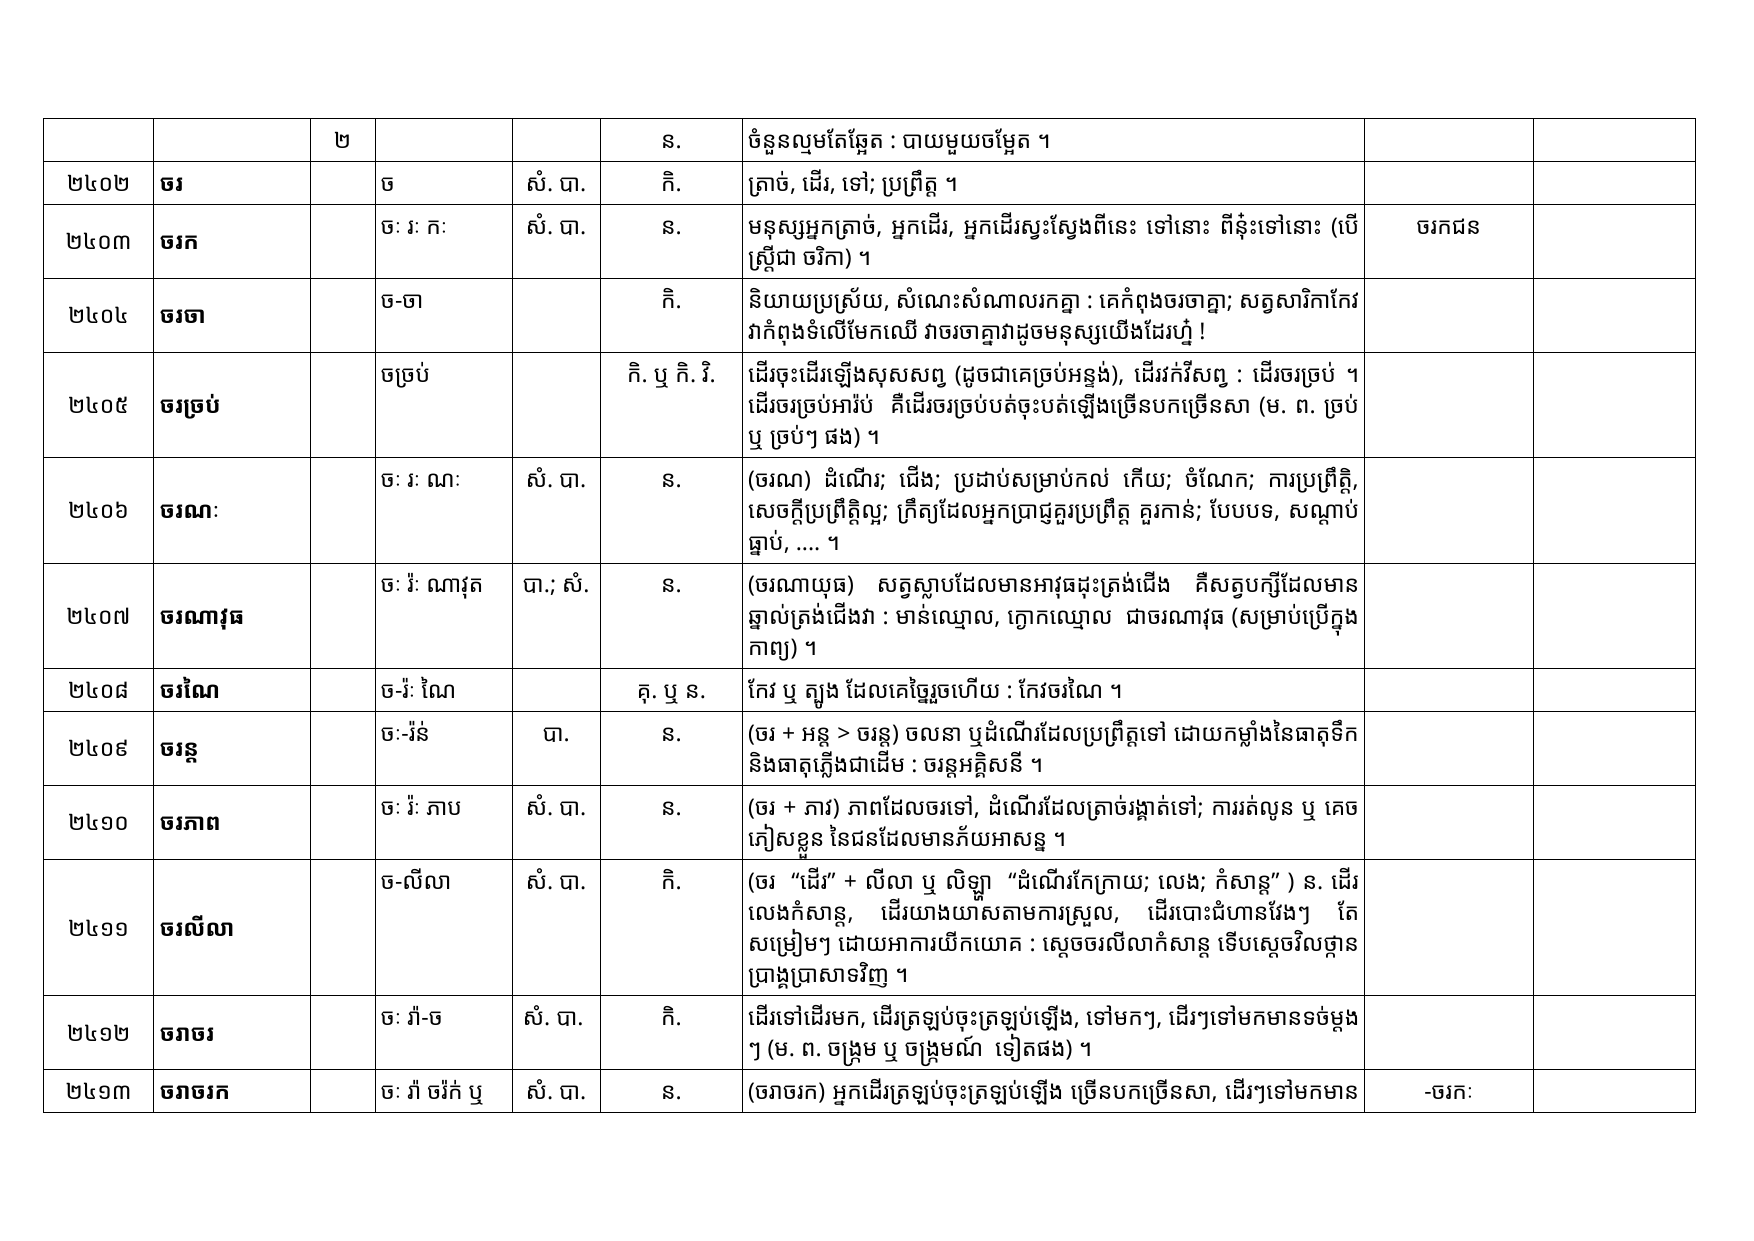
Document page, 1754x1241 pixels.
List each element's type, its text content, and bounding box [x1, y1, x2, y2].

table_cell កិ. [601, 860, 742, 995]
table_cell [1534, 996, 1695, 1069]
table_cell [154, 119, 310, 161]
table_cell ២៤០៨ [44, 669, 153, 711]
table_cell ចរាចរក [154, 1070, 310, 1112]
table_cell ចរលីលា [154, 860, 310, 995]
table_cell ចរណៈ [154, 458, 310, 562]
table_cell ចរណាវុធ [154, 564, 310, 668]
table_cell ចរក [154, 205, 310, 278]
table_cell [311, 279, 375, 352]
table_cell ចរច្រប់ [154, 353, 310, 457]
table_cell (ចរ + ភាវ) ភាព​ដែល​ចរ​ទៅ, ដំណើរ​ដែល​ត្រាច់​រង្គាត់​ទៅ; ការ​រត់​លូន ឬ គេច​ភៀស​ខ្លួន នៃ​ជន​ដែល​មាន​ភ័យ​អាសន្ន ។ [743, 786, 1364, 859]
table_cell (ចរ “ដើរ” + លីលា ឬ លិឡ្ហា “ដំណើរ​កែក្រាយ; លេង; កំសាន្ត” ) ន. ដើរ​លេង​កំសាន្ត, ដើរ​យាងយាស​តាម​ការ​ស្រួល, ដើរ​បោះ​ជំហាន​វែង​ៗ តែ​សម្រៀម​ៗ ដោយ​អាការ​យីកយោគ : ស្ដេច​ចរ​លីលា​កំសាន្ត ទើប​ស្ដេច​វិល​ថ្កាន ប្រាង្គ​ប្រាសាទ​វិញ ។ [743, 860, 1364, 995]
table_cell ន. [601, 786, 742, 859]
table_cell ន. [601, 1070, 742, 1112]
table_cell ២៤១០ [44, 786, 153, 859]
table_cell សំ. បា. [513, 860, 600, 995]
table_cell កិ. [601, 279, 742, 352]
table_cell [1365, 564, 1533, 668]
table_cell (ចរាចរក) អ្នក​ដើរ​ត្រឡប់​ចុះ​ត្រឡប់​ឡើង ច្រើន​បក​ច្រើន​សា, ដើរ​ៗ​ទៅ​មក​មាន​ [743, 1070, 1364, 1112]
table_cell [311, 162, 375, 204]
table_cell ចំនួន​ល្មម​តែ​ឆ្អែត : បាយ​មួយ​ចម្អែត ។ [743, 119, 1364, 161]
table_cell ២៤១១ [44, 860, 153, 995]
table_cell ២៤១៣ [44, 1070, 153, 1112]
table_cell ច-លីលា [376, 860, 512, 995]
table_cell [1365, 458, 1533, 562]
table_cell [1534, 162, 1695, 204]
table_cell [311, 669, 375, 711]
table_cell សំ. បា. [513, 1070, 600, 1112]
table_cell [311, 712, 375, 785]
table_cell ច-ចា [376, 279, 512, 352]
table_cell ច-រ៉ៈ ណៃ [376, 669, 512, 711]
table_cell ចៈ រ៉ា ចរ៉ក់ ឬ [376, 1070, 512, 1112]
table_cell [1534, 458, 1695, 562]
table_cell ចរ [154, 162, 310, 204]
table_cell [1365, 786, 1533, 859]
table_cell [1365, 119, 1533, 161]
table_cell និយាយ​ប្រស្រ័យ, សំណេះសំណាល​រក​គ្នា : គេ​កំពុង​ចរចា​គ្នា; សត្វ​សារិកា​កែវ វា​កំពុង​ទំ​លើ​មែក​ឈើ វា​ចរចា​គ្នា​វា​ដូច​មនុស្ស​យើង​ដែរ​ហ្ន៎ ! [743, 279, 1364, 352]
table_cell [513, 669, 600, 711]
table_cell ន. [601, 458, 742, 562]
table_cell [1534, 353, 1695, 457]
table_cell ចរាចរ [154, 996, 310, 1069]
table_cell [1365, 712, 1533, 785]
table_cell ត្រាច់, ដើរ, ទៅ; ប្រព្រឹត្ត ។ [743, 162, 1364, 204]
table_cell ចរន្ត [154, 712, 310, 785]
table_cell [1365, 353, 1533, 457]
table_cell [1534, 1070, 1695, 1112]
table_cell [376, 119, 512, 161]
table_cell ចៈ រ៉ា-ច [376, 996, 512, 1069]
table_cell ២៤០២ [44, 162, 153, 204]
table_cell សំ. បា. [513, 458, 600, 562]
table_cell -ចរកៈ [1365, 1070, 1533, 1112]
table_cell កែវ ឬ ត្បូង ដែល​គេ​ច្នៃ​រួច​ហើយ : កែវ​ចរណៃ ។ [743, 669, 1364, 711]
table_cell [1534, 119, 1695, 161]
table_cell [513, 119, 600, 161]
table_cell កិ. [601, 162, 742, 204]
table_cell ចៈ-រ៉ន់ [376, 712, 512, 785]
table_cell ២៤០៣ [44, 205, 153, 278]
table_cell បា.; សំ. [513, 564, 600, 668]
table_cell សំ. បា. [513, 996, 600, 1069]
table_cell ២៤០៧ [44, 564, 153, 668]
table_cell ចៈ រ៉ៈ ភាប [376, 786, 512, 859]
table_cell សំ. បា. [513, 786, 600, 859]
table_cell ចៈ រៈ ណៈ [376, 458, 512, 562]
table_cell [1534, 564, 1695, 668]
table_cell [311, 1070, 375, 1112]
table_cell ចរកជន [1365, 205, 1533, 278]
table_cell [1534, 786, 1695, 859]
table_cell [311, 353, 375, 457]
table_cell [513, 353, 600, 457]
table_cell ច [376, 162, 512, 204]
table_cell ២៤០៦ [44, 458, 153, 562]
table_cell ន. [601, 564, 742, 668]
table_cell [44, 119, 153, 161]
table_cell [311, 458, 375, 562]
table_cell សំ. បា. [513, 205, 600, 278]
table_cell កិ. ឬ កិ. វិ. [601, 353, 742, 457]
table_cell គុ. ឬ ន. [601, 669, 742, 711]
table_cell ន. [601, 119, 742, 161]
table_cell ចៈ រៈ កៈ [376, 205, 512, 278]
table_cell [1365, 669, 1533, 711]
table_cell (ចរ + អន្ត > ចរន្ត) ចលនា ឬ​ដំណើរ​ដែល​ប្រព្រឹត្ត​ទៅ ដោយ​កម្លាំង​នៃ​ធាតុ​ទឹក​និង​ធាតុ​ភ្លើង​ជាដើម : ចរន្ត​អគ្គិសនី ។ [743, 712, 1364, 785]
table_cell ២៤០៩ [44, 712, 153, 785]
table_cell កិ. [601, 996, 742, 1069]
table_cell [311, 786, 375, 859]
table_cell [1365, 162, 1533, 204]
table_cell ចរចា [154, 279, 310, 352]
table_cell [1534, 205, 1695, 278]
table_cell (ចរណាយុធ) សត្វ​ស្លាប​ដែល​មាន​អាវុធ​ដុះ​ត្រង់​ជើង គឺ​សត្វ​បក្សី​ដែល​មាន​ឆ្នាល់​ត្រង់​ជើង​វា : មាន់​ឈ្មោល, ក្ងោក​ឈ្មោល ជា​ចរណាវុធ (សម្រាប់​ប្រើ​ក្នុង​កាព្យ) ។ [743, 564, 1364, 668]
table_cell ចៈ រ៉ៈ ណាវុត [376, 564, 512, 668]
table_cell ចរភាព [154, 786, 310, 859]
table_cell [1534, 279, 1695, 352]
table_cell ដើរ​ចុះ​ដើរ​ឡើង​សុស​សព្វ (ដូច​ជា​គេ​ច្រប់​អន្ទង់), ដើរ​វក់វី​សព្វ : ដើរ​ចរច្រប់ ។ ដើរ​ចរច្រប់​អារ៉ប់ គឺ​ដើរ​ចរច្រប់​បត់​ចុះ​បត់​ឡើង​ច្រើន​បក​ច្រើន​សា (ម. ព. ច្រប់ ឬ ច្រប់​ៗ ផង) ។ [743, 353, 1364, 457]
table_cell ២៤០៤ [44, 279, 153, 352]
table_cell [1534, 712, 1695, 785]
table_cell ដើរ​ទៅ​ដើរ​មក, ដើរ​ត្រឡប់​ចុះ​ត្រឡប់​ឡើង, ទៅ​មក​ៗ, ដើរ​ៗ​ទៅ​មក​មាន​ទច់​ម្ដង​ៗ (ម. ព. ចង្រ្កម ឬ ចង្ក្រមណ៍ ទៀត​ផង) ។ [743, 996, 1364, 1069]
table_cell ២៤០៥ [44, 353, 153, 457]
table_cell ន. [601, 712, 742, 785]
table_cell មនុស្ស​អ្នក​ត្រាច់, អ្នក​ដើរ, អ្នក​ដើរ​ស្វះស្វែង​ពី​នេះ ទៅ​នោះ ពី​នុ៎ះ​ទៅ​នោះ (បើ​ស្រ្តី​ជា ចរិកា) ។ [743, 205, 1364, 278]
table_cell [311, 205, 375, 278]
table_cell [1534, 669, 1695, 711]
table_cell បា. [513, 712, 600, 785]
table_cell (ចរណ) ដំណើរ; ជើង; ប្រដាប់​សម្រាប់​កល់ កើយ; ចំណែក; ការ​ប្រព្រឹត្តិ, សេចក្ដី​ប្រព្រឹត្តិ​ល្អ; ក្រឹត្យ​ដែល​អ្នក​ប្រាជ្ញ​គួរ​ប្រព្រឹត្ត​ គួរ​កាន់; បែប​បទ, សណ្ដាប់​ធ្នាប់, .... ។ [743, 458, 1364, 562]
table_cell [1365, 996, 1533, 1069]
table_cell [311, 564, 375, 668]
table_cell ២៤១២ [44, 996, 153, 1069]
table_cell ចច្រប់ [376, 353, 512, 457]
table_cell [1365, 279, 1533, 352]
table_cell [311, 860, 375, 995]
table_cell ន. [601, 205, 742, 278]
table_cell [1365, 860, 1533, 995]
table_cell [513, 279, 600, 352]
table_cell [1534, 860, 1695, 995]
table_cell សំ. បា. [513, 162, 600, 204]
table_cell ចរណៃ [154, 669, 310, 711]
table_cell [311, 996, 375, 1069]
table_cell ២ [311, 119, 375, 161]
